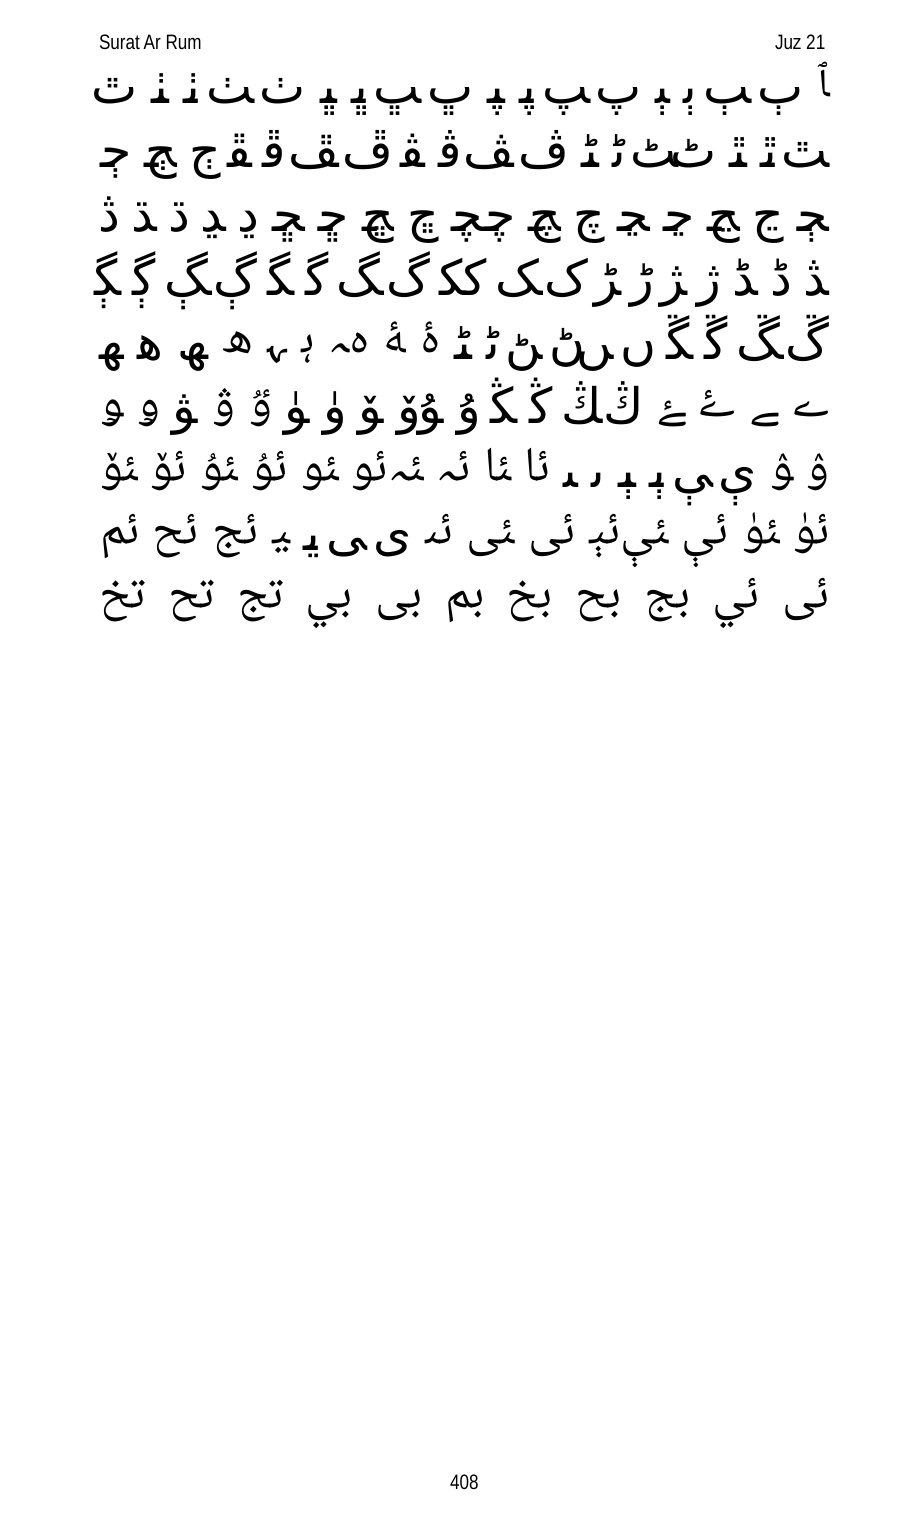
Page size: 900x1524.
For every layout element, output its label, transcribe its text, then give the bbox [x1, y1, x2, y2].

text ﭑ ﭒ ﭓ ﭔ ﭕ ﭖ ﭗ ﭘ ﭙ ﭚ ﭛ ﭜ ﭝ ﭞ ﭟ ﭠ ﭡ ﭢ ﭣ ﭤ ﭥ ﭦﭧ ﭨ ﭩ ﭪ ﭫ ﭬ ﭭ ﭮ ﭯ ﭰ ﭱ ﭲ ﭳ ﭴ ﭵ ﭶ ﭷ ﭸ ﭹ ﭺ ﭻ ﭼﭽ ﭾ ﭿ ﮀ ﮁ ﮂ ﮃ ﮄ ﮅ ﮆ ﮇ ﮈ ﮉ ﮊ ﮋ ﮌ ﮍ ﮎ ﮏ ﮐﮑ ﮒ ﮓ ﮔ ﮕ ﮖ ﮗ ﮘ ﮙ ﮚ ﮛ ﮜ ﮝ ﮞ ﮟﮠ ﮡ ﮢ ﮣ ﮤ ﮥ ﮦﮧ ﮨ ﮩ ﮪ ﮫ ﮬ ﮭ ﮮ ﮯ ﮰ ﮱ ﯓ ﯔ ﯕ ﯖ ﯗ ﯘﯙ ﯚ ﯛ ﯜ ﯝ ﯞ ﯟ ﯠ ﯡ ﯢ ﯣ ﯤ ﯥ ﯦ ﯧ ﯨ ﯩ ﯪ ﯫ ﯬ ﯭﯮ ﯯ ﯰ ﯱ ﯲ ﯳ ﯴ ﯵ ﯶ ﯷﯸ ﯹ ﯺ ﯻ ﯼ ﯽ ﯾ ﯿ ﰀ ﰁ ﰂ ﰃ ﰄ ﰅ ﰆ ﰇ ﰈ ﰉ ﰊ ﰋ ﰌ ﰍ [99, 60, 829, 635]
